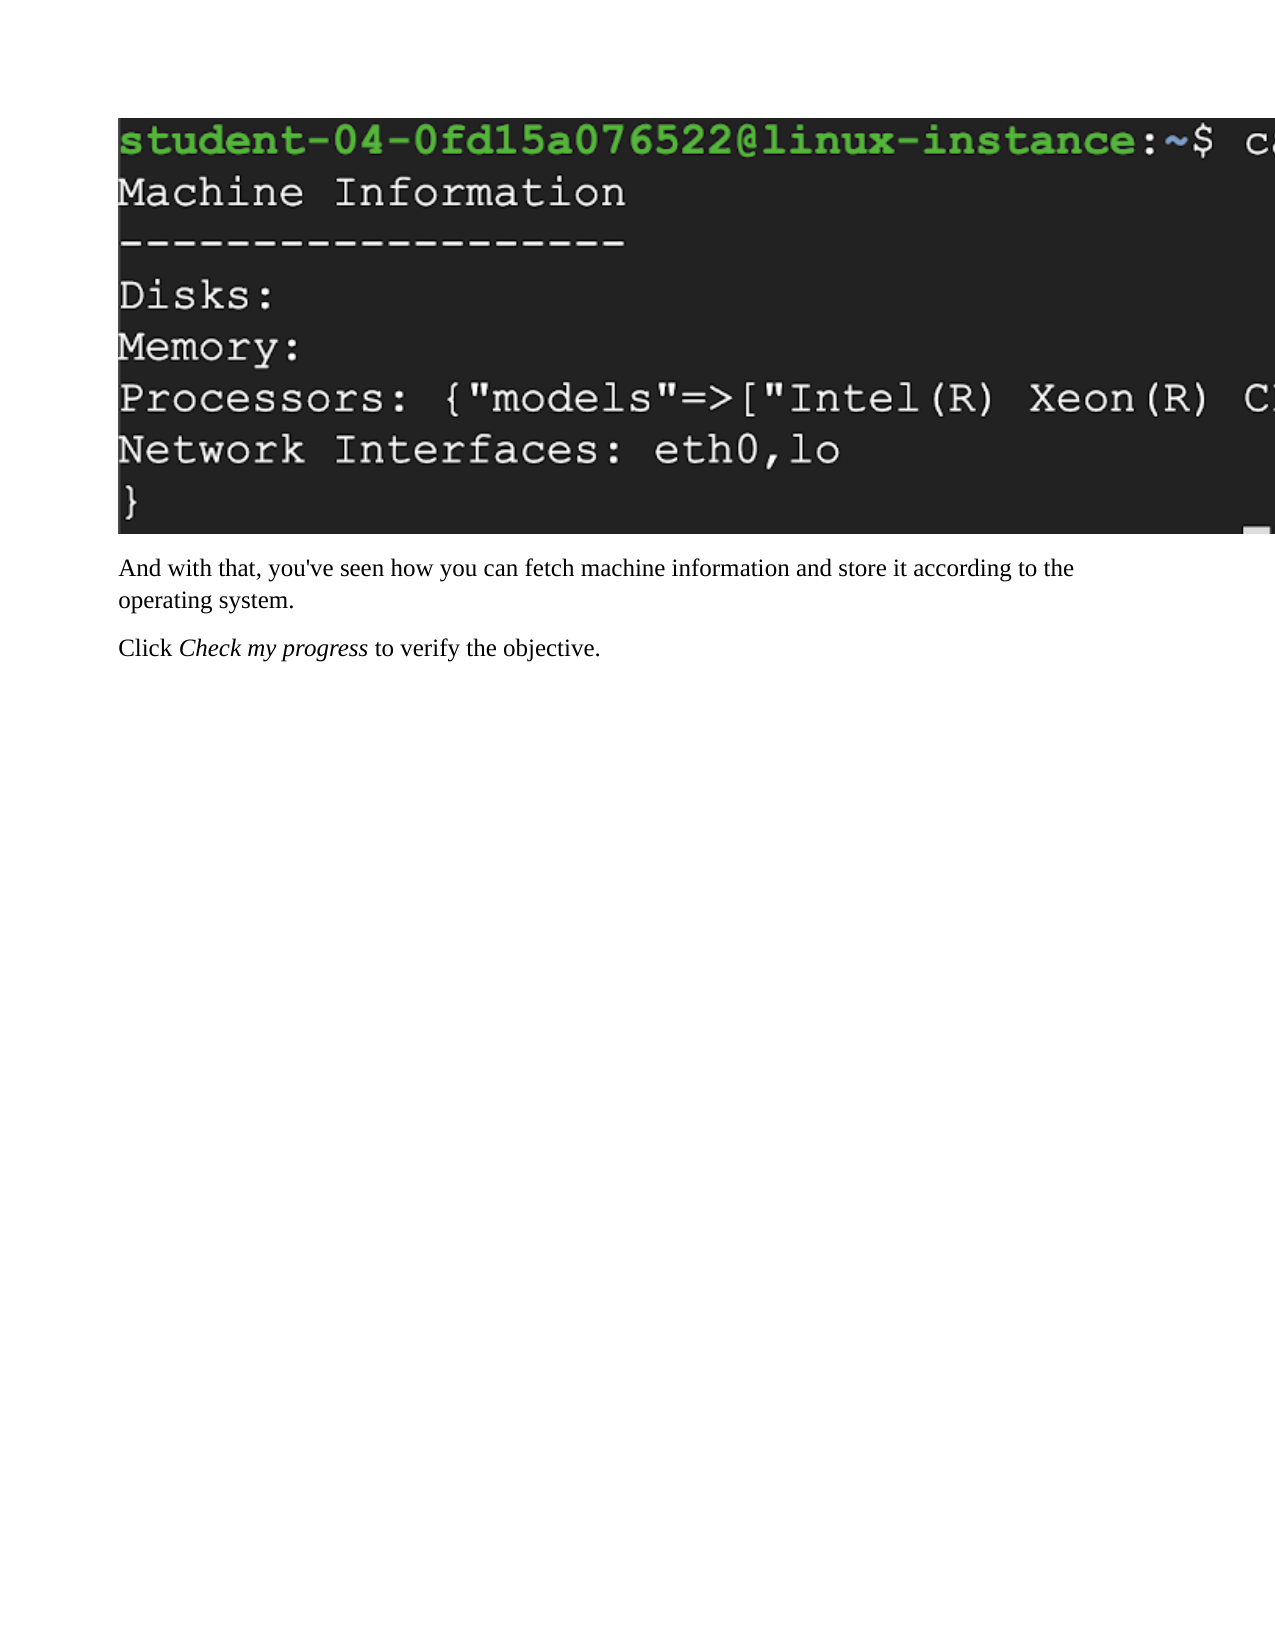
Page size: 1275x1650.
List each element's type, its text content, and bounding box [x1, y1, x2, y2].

picture [118, 118, 1275, 534]
text And with that, you've seen how you can fetch machine information and store it according to the operating system. [118, 553, 1157, 614]
text Click Check my progress to verify the objective. [118, 633, 1157, 662]
